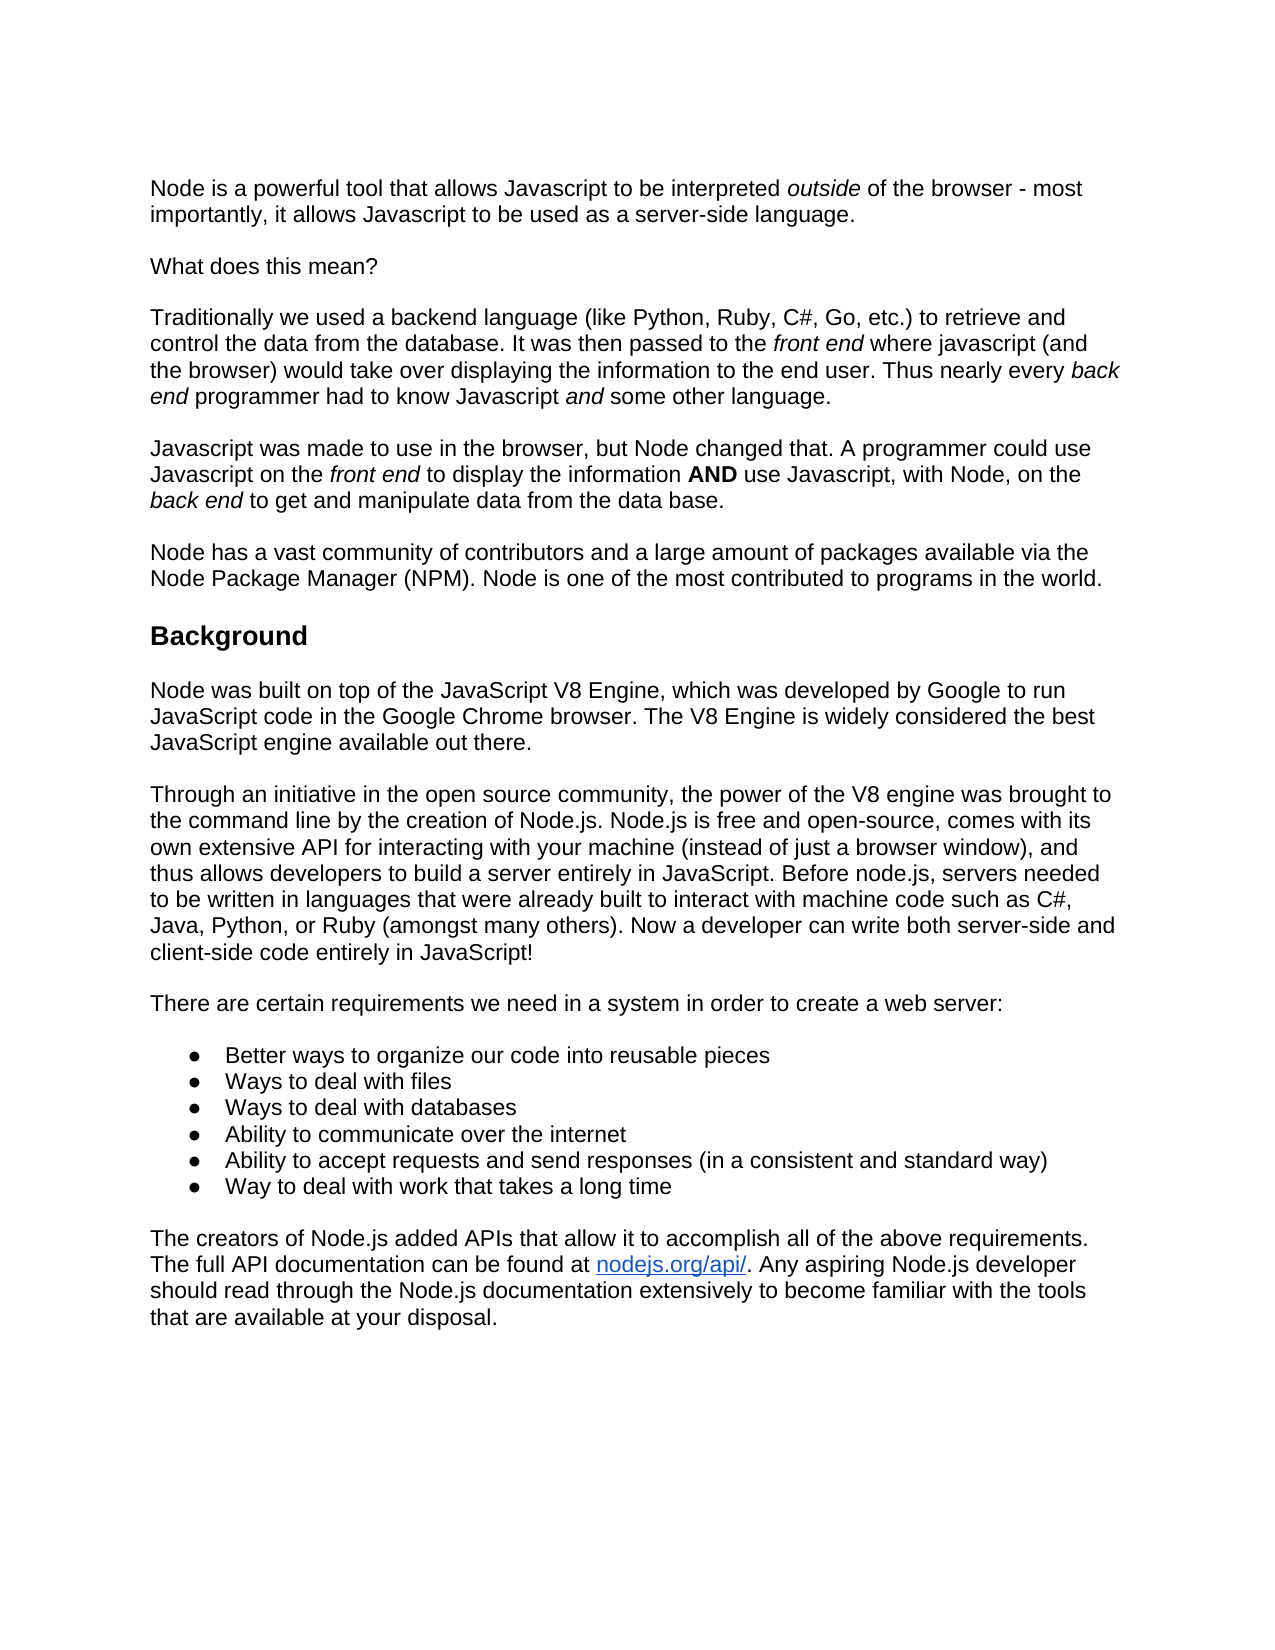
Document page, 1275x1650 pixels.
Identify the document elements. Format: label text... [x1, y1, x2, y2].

list Ability to communicate over the internet [187, 1121, 1125, 1147]
list Ability to accept requests and send responses (in a consistent and standard way) [187, 1147, 1125, 1173]
list Better ways to organize our code into reusable pieces [187, 1042, 1125, 1068]
text Node was built on top of the JavaScript V8 Engine, which was developed by Google to run JavaScript code in the Google Chrome browser. The V8 Engine is widely considered the best JavaScript engine available out there. [150, 677, 1125, 756]
text Node is a powerful tool that allows Javascript to be interpreted outside of the browser - most importantly, it allows Javascript to be used as a server-side language. [150, 175, 1125, 228]
text Traditionally we used a backend language (like Python, Ruby, C#, Go, etc.) to retrieve and control the data from the database. It was then passed to the front end where javascript (and the browser) would take over displaying the information to the end user. Thus nearly every back end programmer had to know Javascript and some other language. [150, 304, 1125, 409]
text Through an initiative in the open source community, the power of the V8 engine was brought to the command line by the creation of Node.js. Node.js is free and open-source, comes with its own extensive API for interacting with your machine (instead of just a browser window), and thus allows developers to build a server entirely in JavaScript. Before node.js, servers needed to be written in languages that were already built to interact with machine code such as C#, Java, Python, or Ruby (amongst many others). Now a developer can write both server-side and client-side code entirely in JavaScript! [150, 781, 1125, 965]
text What does this mean? [150, 253, 1125, 279]
subtitle Background [150, 620, 1125, 652]
text The creators of Node.js added APIs that allow it to accomplish all of the above requirements. The full API documentation can be found at nodejs.org/api/. Any aspiring Node.js developer should read through the Node.js documentation extensively to become familiar with the tools that are available at your disposal. [150, 1225, 1125, 1330]
text There are certain requirements we need in a system in order to create a web server: [150, 990, 1125, 1017]
text Javascript was made to use in the browser, but Node changed that. A programmer could use Javascript on the front end to display the information AND use Javascript, with Node, on the back end to get and manipulate data from the data base. [150, 434, 1125, 513]
text Node has a vast community of contributors and a large amount of packages available via the Node Package Manager (NPM). Node is one of the most contributed to programs in the world. [150, 538, 1125, 591]
list Ways to deal with files [187, 1068, 1125, 1094]
list Ways to deal with databases [187, 1094, 1125, 1121]
list Way to deal with work that takes a long time [187, 1173, 1125, 1200]
